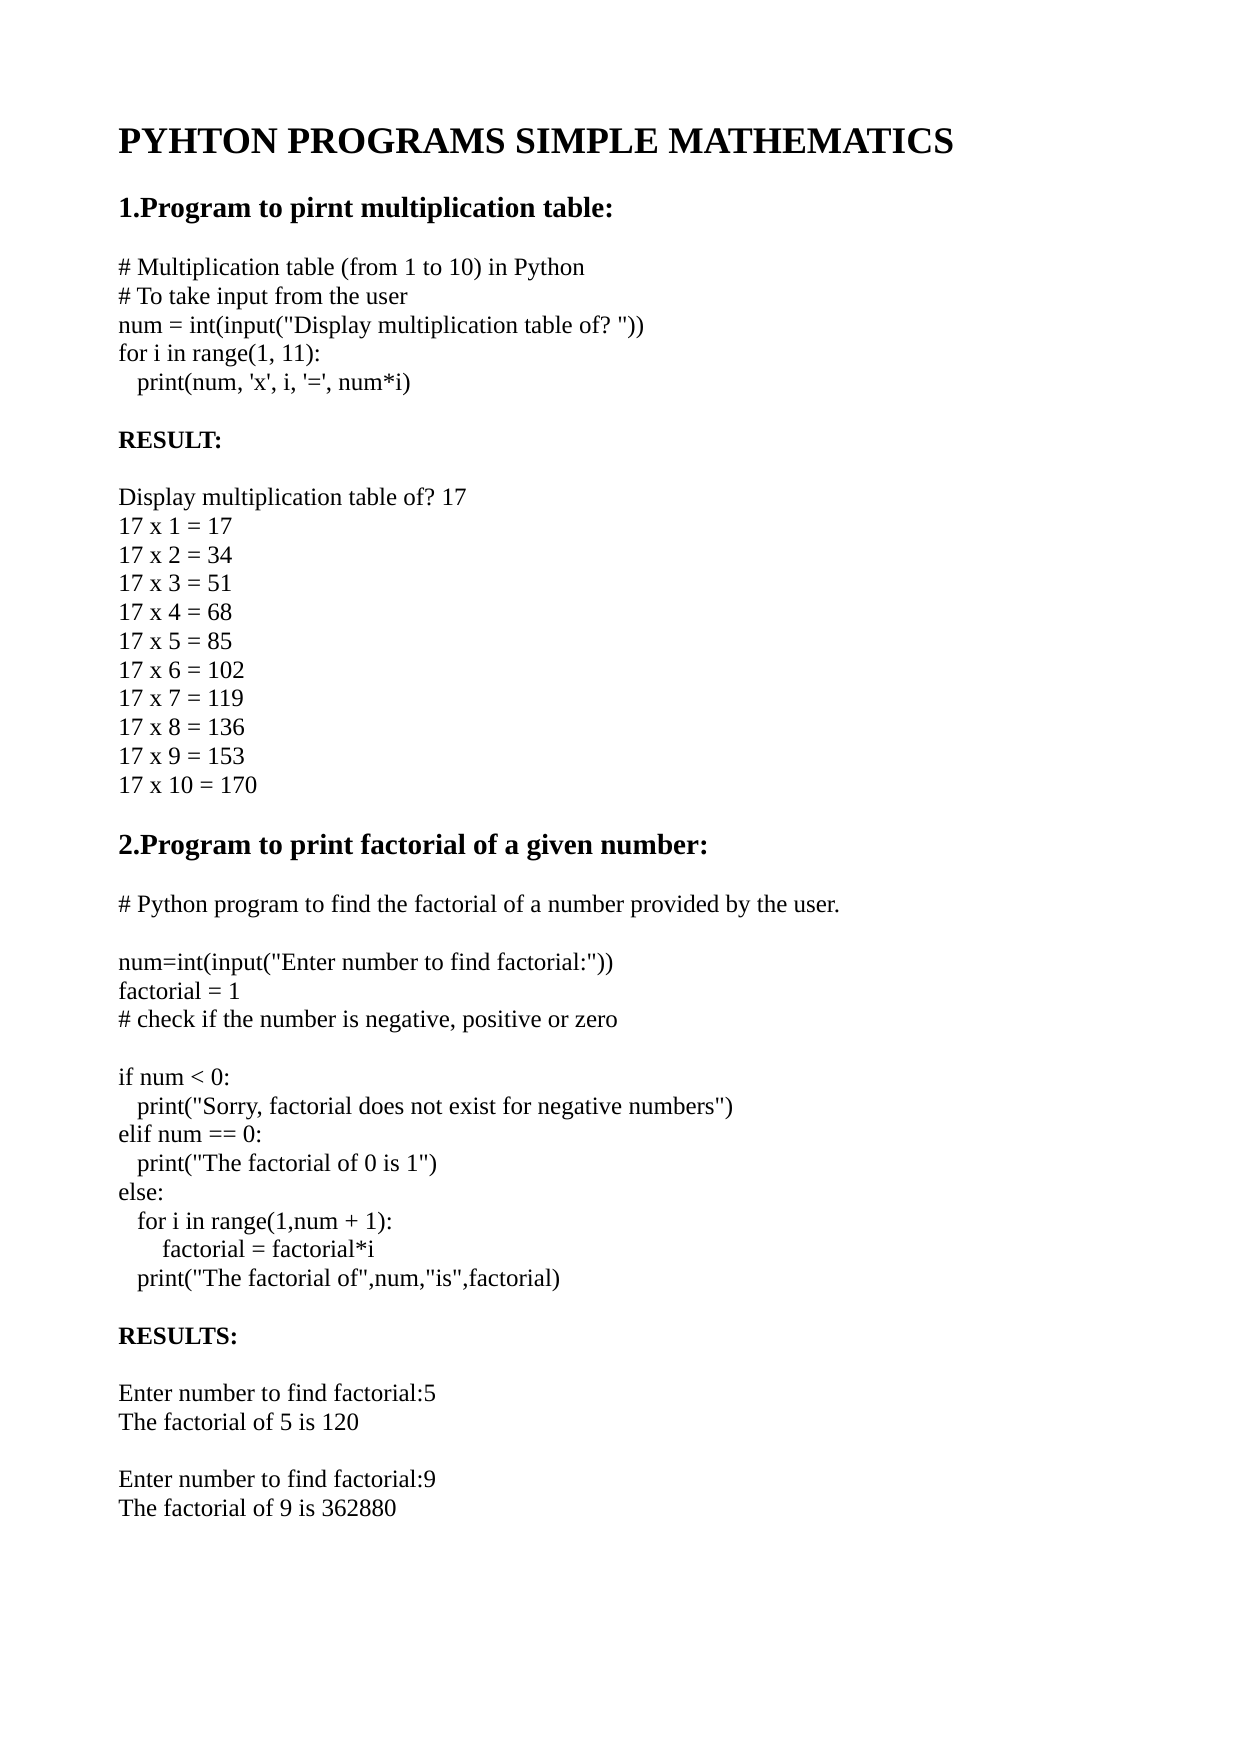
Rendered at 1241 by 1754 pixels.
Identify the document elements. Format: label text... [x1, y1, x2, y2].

text if num < 0: [118, 1062, 1122, 1091]
text 2.Program to print factorial of a given number: [118, 827, 1122, 861]
text 17 x 1 = 17 [118, 511, 1122, 540]
text # Python program to find the factorial of a number provided by the user. [118, 889, 1122, 918]
text num = int(input("Display multiplication table of? ")) [118, 310, 1122, 338]
text 17 x 4 = 68 [118, 597, 1122, 626]
text print("The factorial of 0 is 1") [118, 1148, 1122, 1177]
text The factorial of 5 is 120 [118, 1407, 1122, 1436]
text Enter number to find factorial:9 [118, 1464, 1122, 1493]
text 1.Program to pirnt multiplication table: [118, 190, 1122, 223]
text factorial = factorial*i [118, 1234, 1122, 1263]
text 17 x 5 = 85 [118, 626, 1122, 655]
text 17 x 3 = 51 [118, 568, 1122, 597]
text num=int(input("Enter number to find factorial:")) [118, 947, 1122, 976]
text 17 x 8 = 136 [118, 712, 1122, 741]
text # To take input from the user [118, 281, 1122, 310]
text factorial = 1 [118, 976, 1122, 1004]
text print(num, 'x', i, '=', num*i) [118, 367, 1122, 396]
text print("Sorry, factorial does not exist for negative numbers") [118, 1091, 1122, 1119]
text # check if the number is negative, positive or zero [118, 1004, 1122, 1033]
text print("The factorial of",num,"is",factorial) [118, 1263, 1122, 1292]
text PYHTON PROGRAMS SIMPLE MATHEMATICS [118, 118, 1122, 161]
text 17 x 2 = 34 [118, 540, 1122, 568]
text # Multiplication table (from 1 to 10) in Python [118, 252, 1122, 281]
text RESULTS: [118, 1321, 1122, 1349]
text Display multiplication table of? 17 [118, 482, 1122, 511]
text for i in range(1,num + 1): [118, 1206, 1122, 1234]
text else: [118, 1177, 1122, 1206]
text for i in range(1, 11): [118, 338, 1122, 367]
text 17 x 10 = 170 [118, 770, 1122, 798]
text elif num == 0: [118, 1119, 1122, 1148]
text The factorial of 9 is 362880 [118, 1493, 1122, 1522]
text 17 x 9 = 153 [118, 741, 1122, 770]
text Enter number to find factorial:5 [118, 1378, 1122, 1407]
text 17 x 6 = 102 [118, 655, 1122, 683]
text 17 x 7 = 119 [118, 683, 1122, 712]
text RESULT: [118, 425, 1122, 453]
